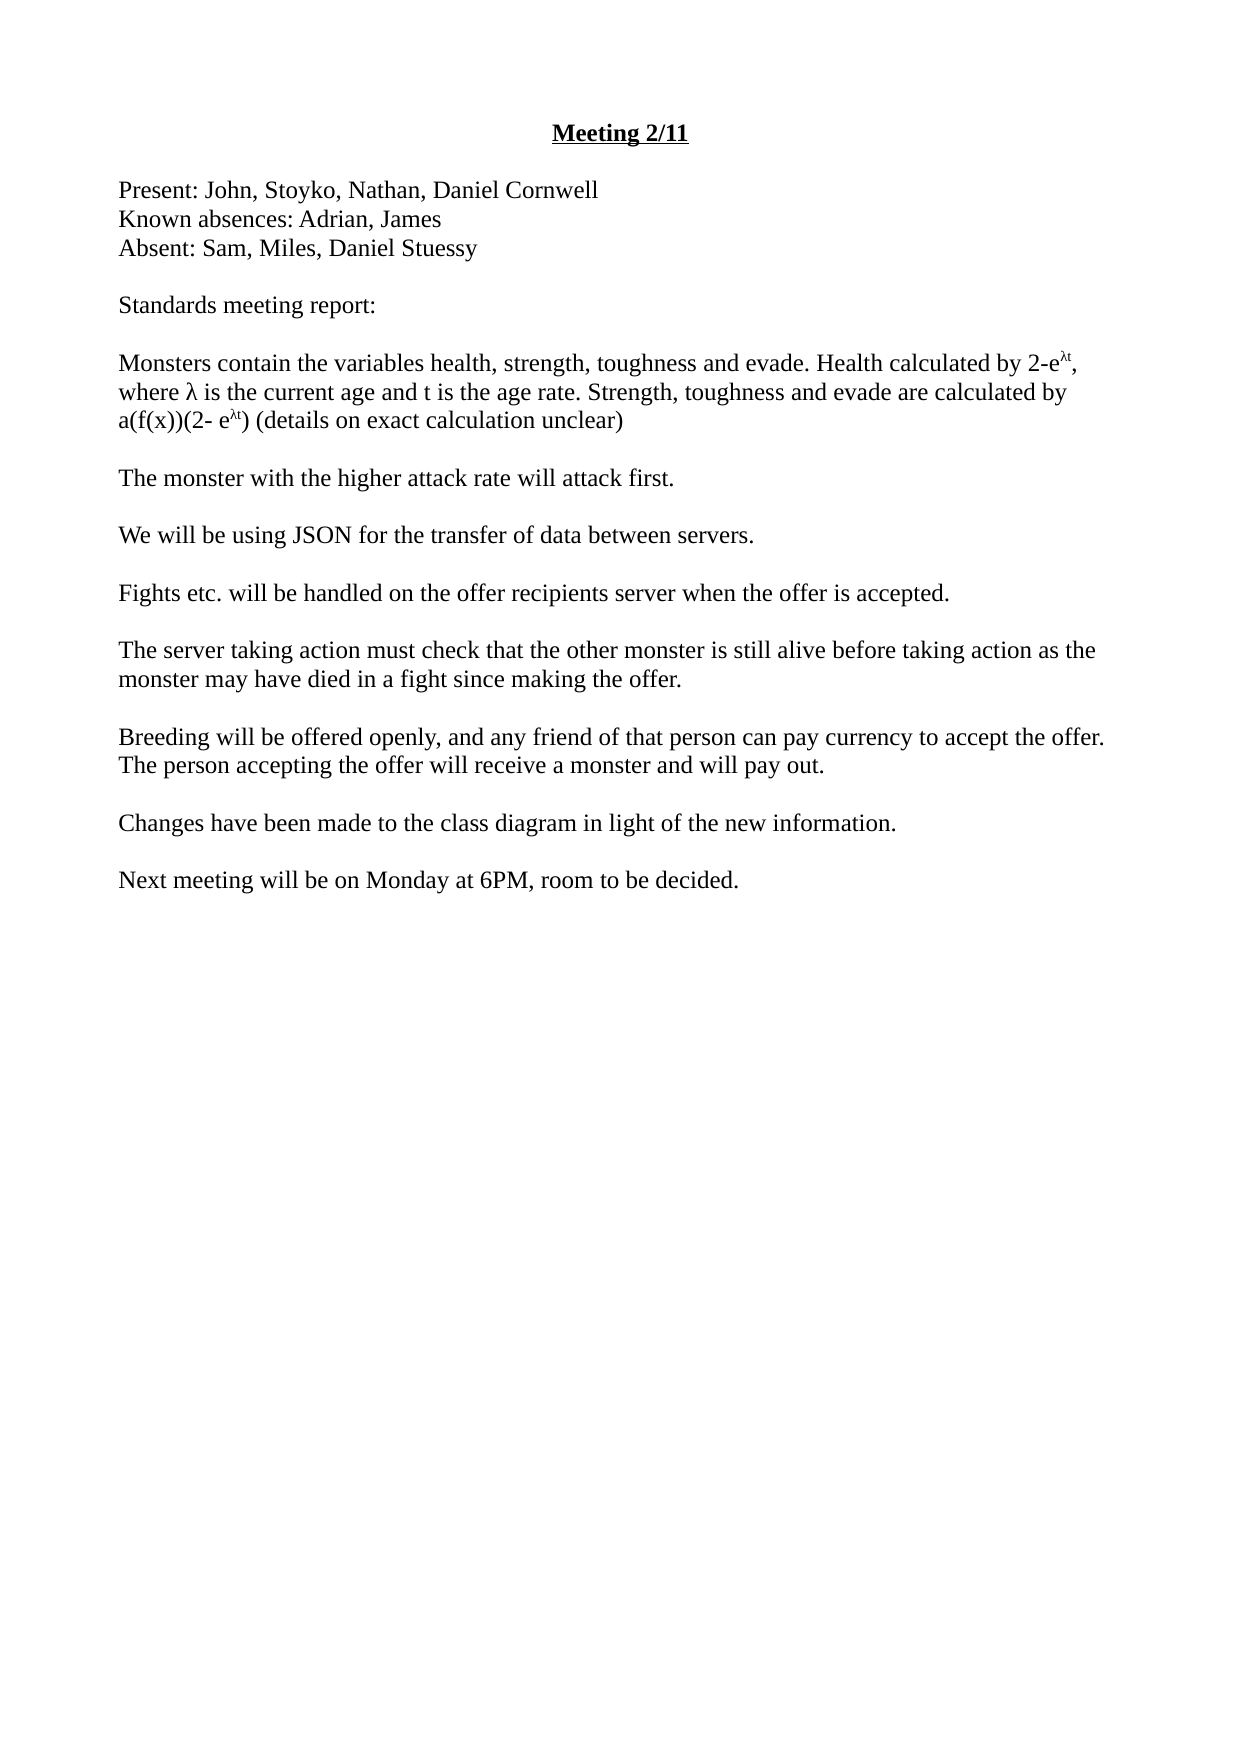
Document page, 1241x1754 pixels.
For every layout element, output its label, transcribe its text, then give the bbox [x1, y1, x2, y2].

text The server taking action must check that the other monster is still alive before taking action as the monster may have died in a fight since making the offer. [118, 636, 1122, 693]
text Absent: Sam, Miles, Daniel Stuessy [118, 233, 1122, 262]
text The monster with the higher attack rate will attack first. [118, 463, 1122, 492]
text Known absences: Adrian, James [118, 204, 1122, 233]
text Monsters contain the variables health, strength, toughness and evade. Health calculated by 2-eλt, where λ is the current age and t is the age rate. Strength, toughness and evade are calculated by a(f(x))(2- eλt) (details on exact calculation unclear) [118, 348, 1122, 434]
text Present: John, Stoyko, Nathan, Daniel Cornwell [118, 176, 1122, 204]
text Next meeting will be on Monday at 6PM, room to be decided. [118, 866, 1122, 894]
text Changes have been made to the class diagram in light of the new information. [118, 808, 1122, 837]
text We will be using JSON for the transfer of data between servers. [118, 521, 1122, 549]
text Fights etc. will be handled on the offer recipients server when the offer is accepted. [118, 578, 1122, 607]
text Standards meeting report: [118, 291, 1122, 319]
text Breeding will be offered openly, and any friend of that person can pay currency to accept the offer. The person accepting the offer will receive a monster and will pay out. [118, 722, 1122, 779]
text Meeting 2/11 [118, 118, 1122, 147]
